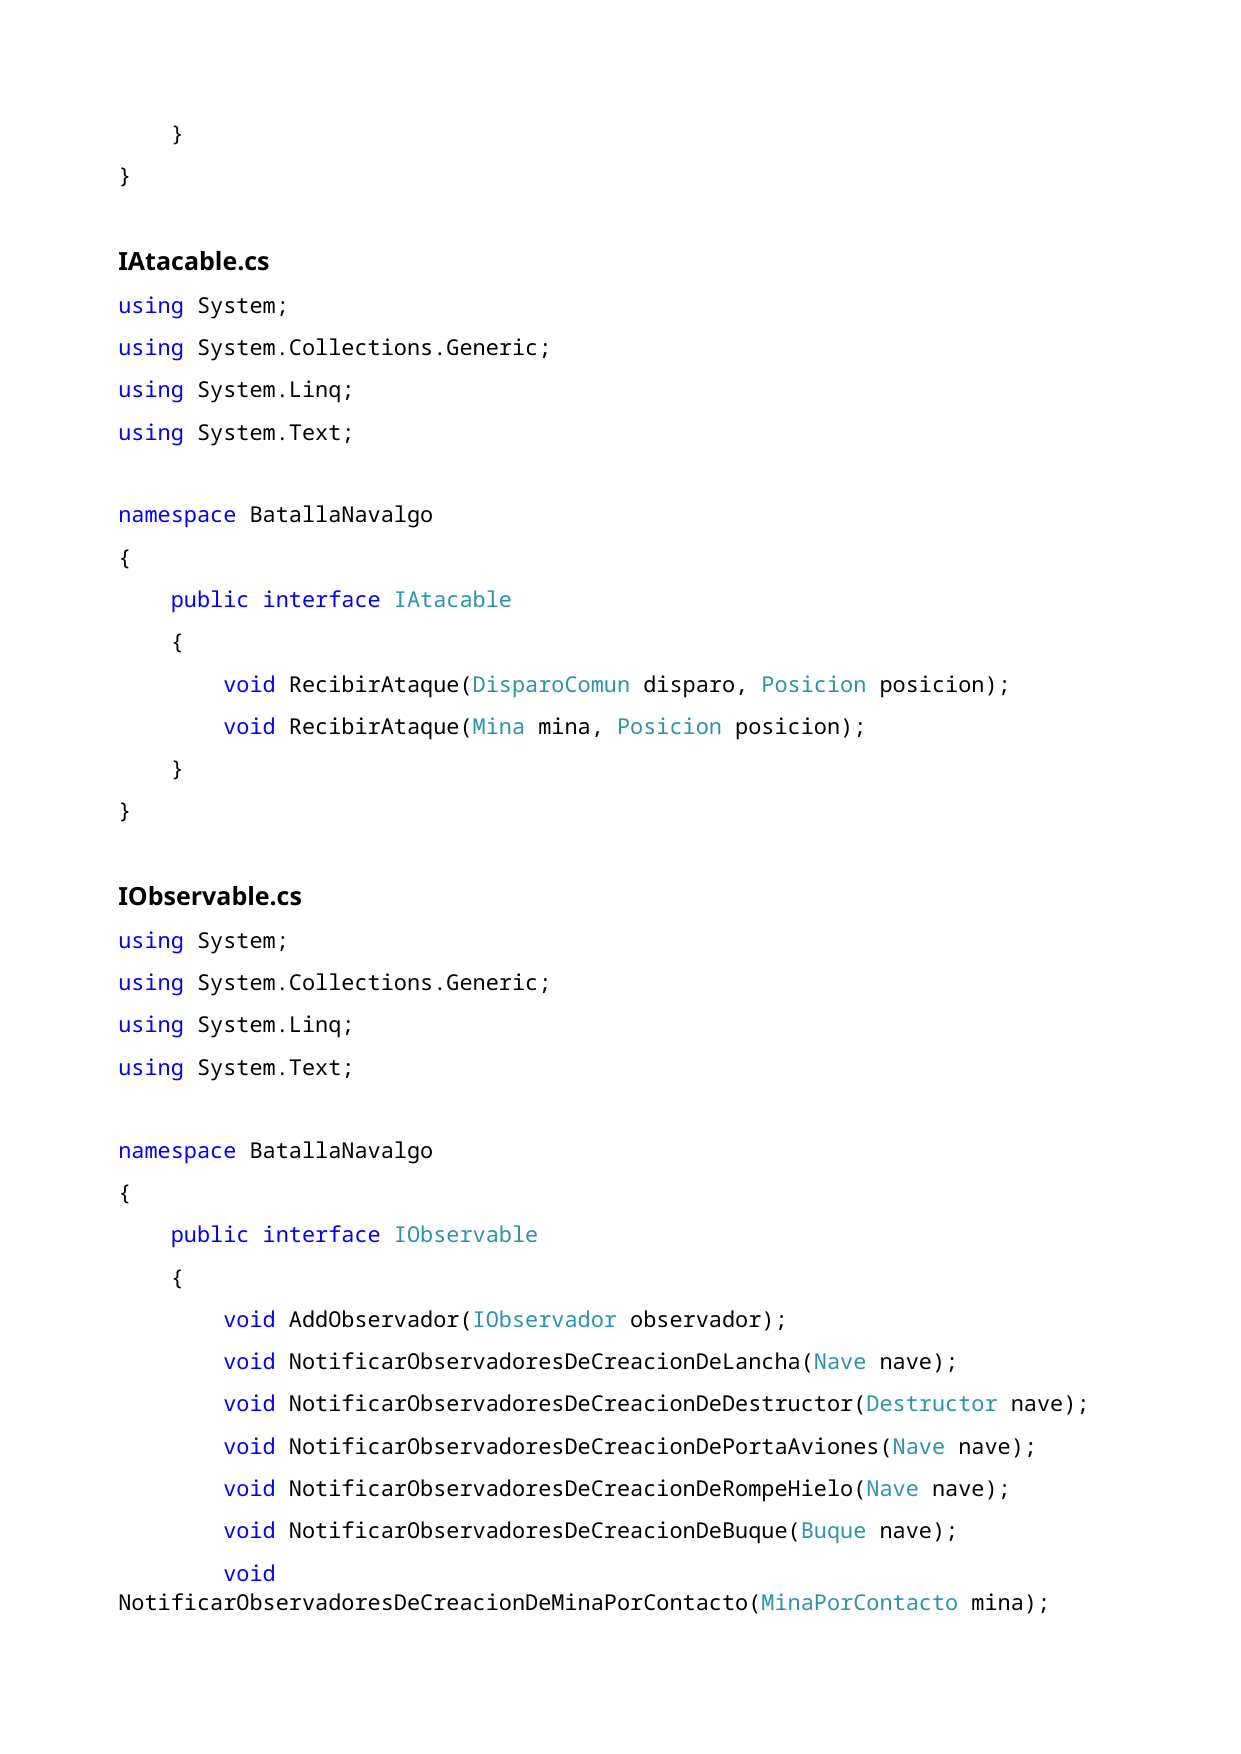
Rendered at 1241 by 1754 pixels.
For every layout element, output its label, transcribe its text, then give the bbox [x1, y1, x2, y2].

text } [118, 796, 1122, 825]
text void NotificarObservadoresDeCreacionDeLancha(Nave nave); [118, 1346, 1122, 1376]
text using System; [118, 290, 1122, 319]
text using System.Text; [118, 1052, 1122, 1082]
text { [118, 626, 1122, 656]
text { [118, 1177, 1122, 1207]
text namespace BatallaNavalgo [118, 499, 1122, 529]
text public interface IObservable [118, 1219, 1122, 1249]
text } [118, 118, 1122, 148]
text void NotificarObservadoresDeCreacionDePortaAviones(Nave nave); [118, 1431, 1122, 1460]
text using System.Text; [118, 417, 1122, 446]
text using System; [118, 925, 1122, 955]
text namespace BatallaNavalgo [118, 1134, 1122, 1164]
text IAtacable.cs [118, 243, 1122, 277]
text void NotificarObservadoresDeCreacionDeDestructor(Destructor nave); [118, 1388, 1122, 1418]
text using System.Linq; [118, 374, 1122, 404]
text void NotificarObservadoresDeCreacionDeBuque(Buque nave); [118, 1515, 1122, 1545]
text using System.Linq; [118, 1009, 1122, 1039]
text public interface IAtacable [118, 584, 1122, 614]
text { [118, 1261, 1122, 1291]
text using System.Collections.Generic; [118, 332, 1122, 362]
text void RecibirAtaque(DisparoComun disparo, Posicion posicion); [118, 669, 1122, 698]
text } [118, 160, 1122, 190]
text IObservable.cs [118, 878, 1122, 912]
text { [118, 542, 1122, 572]
text void NotificarObservadoresDeCreacionDeRompeHielo(Nave nave); [118, 1473, 1122, 1503]
text void RecibirAtaque(Mina mina, Posicion posicion); [118, 711, 1122, 741]
text } [118, 753, 1122, 783]
text void NotificarObservadoresDeCreacionDeMinaPorContacto(MinaPorContacto mina); [118, 1557, 1122, 1617]
text void AddObservador(IObservador observador); [118, 1304, 1122, 1333]
text using System.Collections.Generic; [118, 967, 1122, 997]
